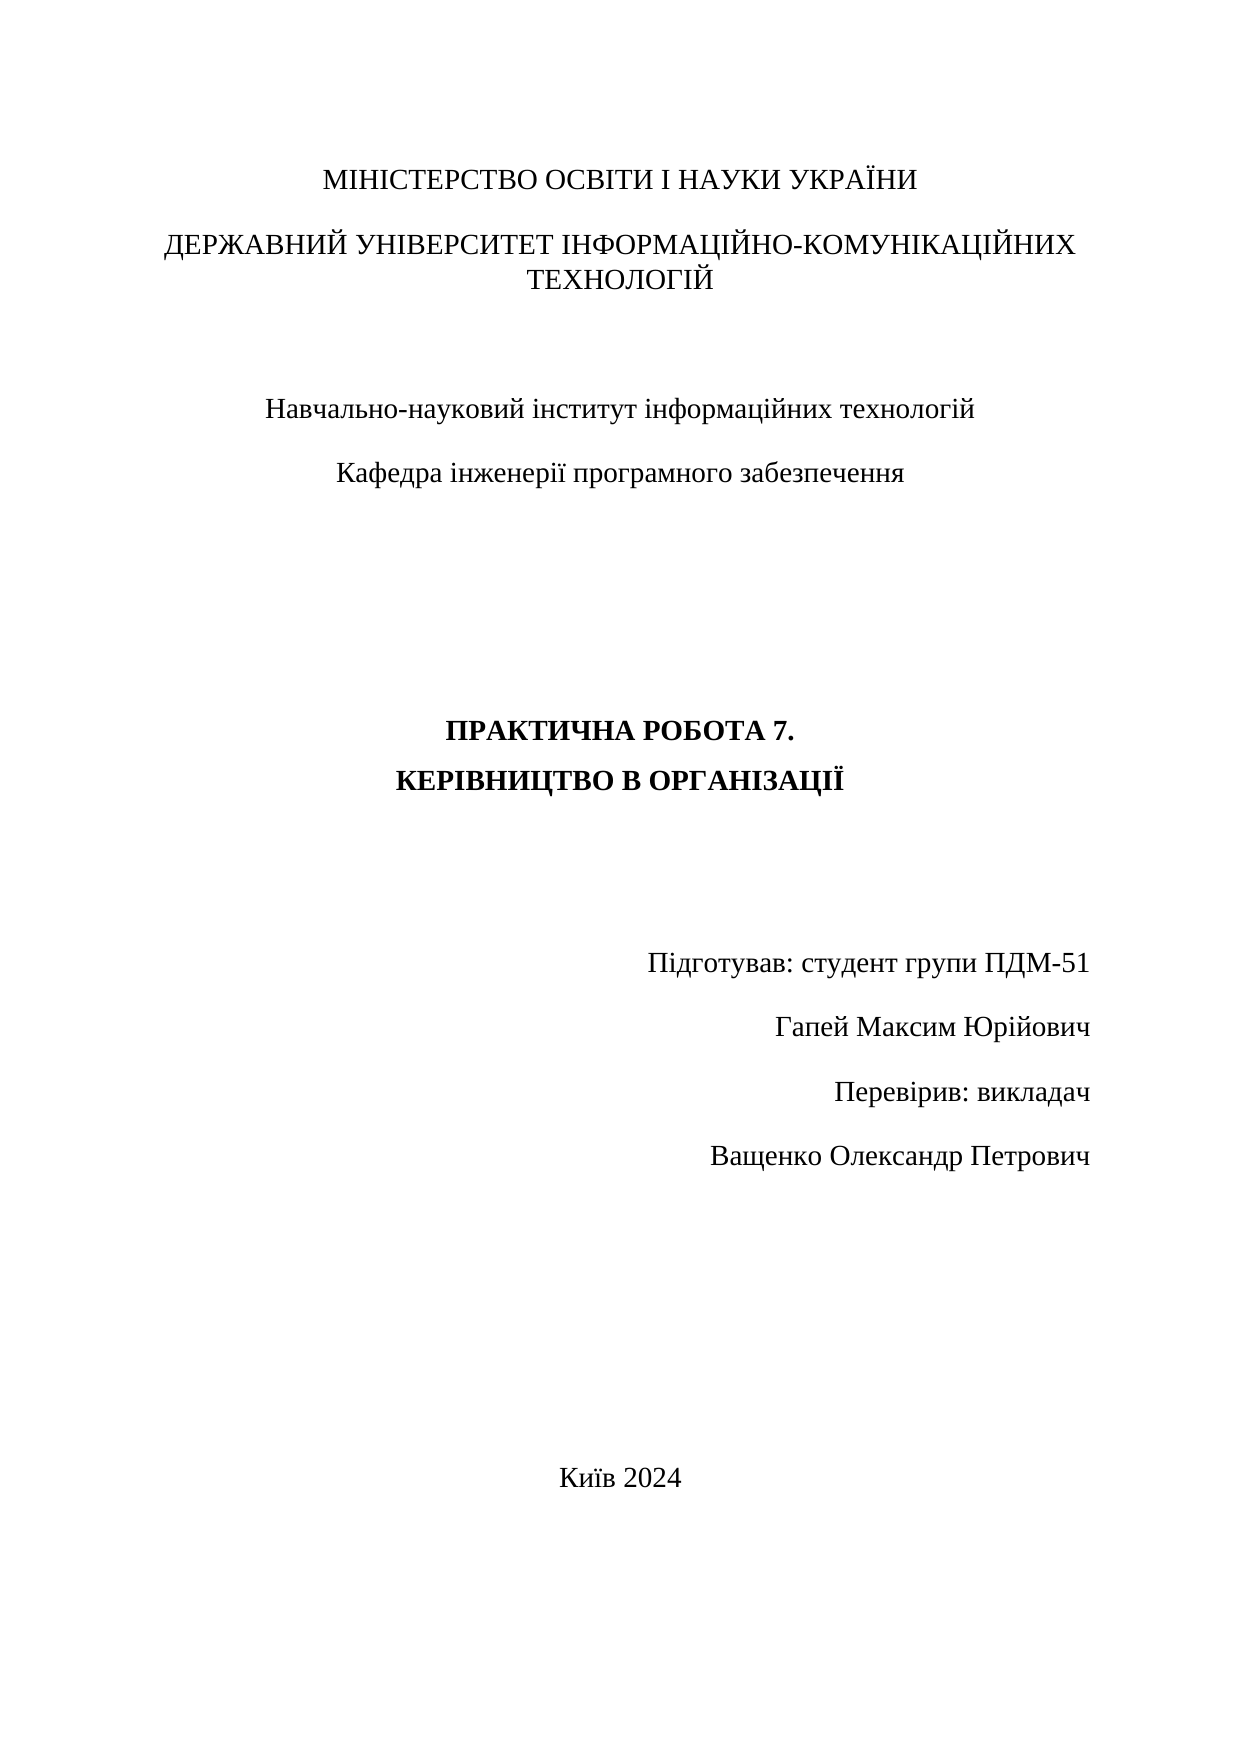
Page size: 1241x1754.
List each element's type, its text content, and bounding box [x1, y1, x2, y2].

text Ващенко Олександр Петрович [150, 1138, 1090, 1172]
text ПРАКТИЧНА РОБОТА 7. [150, 713, 1090, 746]
text Підготував: студент групи ПДМ-51 [150, 945, 1090, 978]
text Кафедра інженерії програмного забезпечення [150, 455, 1090, 489]
text КЕРІВНИЦТВО В ОРГАНІЗАЦІЇ [150, 763, 1090, 797]
text Київ 2024 [150, 1460, 1090, 1493]
text ДЕРЖАВНИЙ УНІВЕРСИТЕТ ІНФОРМАЦІЙНО-КОМУНІКАЦІЙНИХ ТЕХНОЛОГІЙ [150, 227, 1090, 296]
text Перевірив: викладач [150, 1074, 1090, 1107]
text Гапей Максим Юрійович [150, 1009, 1090, 1043]
text МІНІСТЕРСТВО ОСВІТИ І НАУКИ УКРАЇНИ [150, 162, 1090, 196]
text Навчально-науковий інститут інформаційних технологій [150, 391, 1090, 424]
